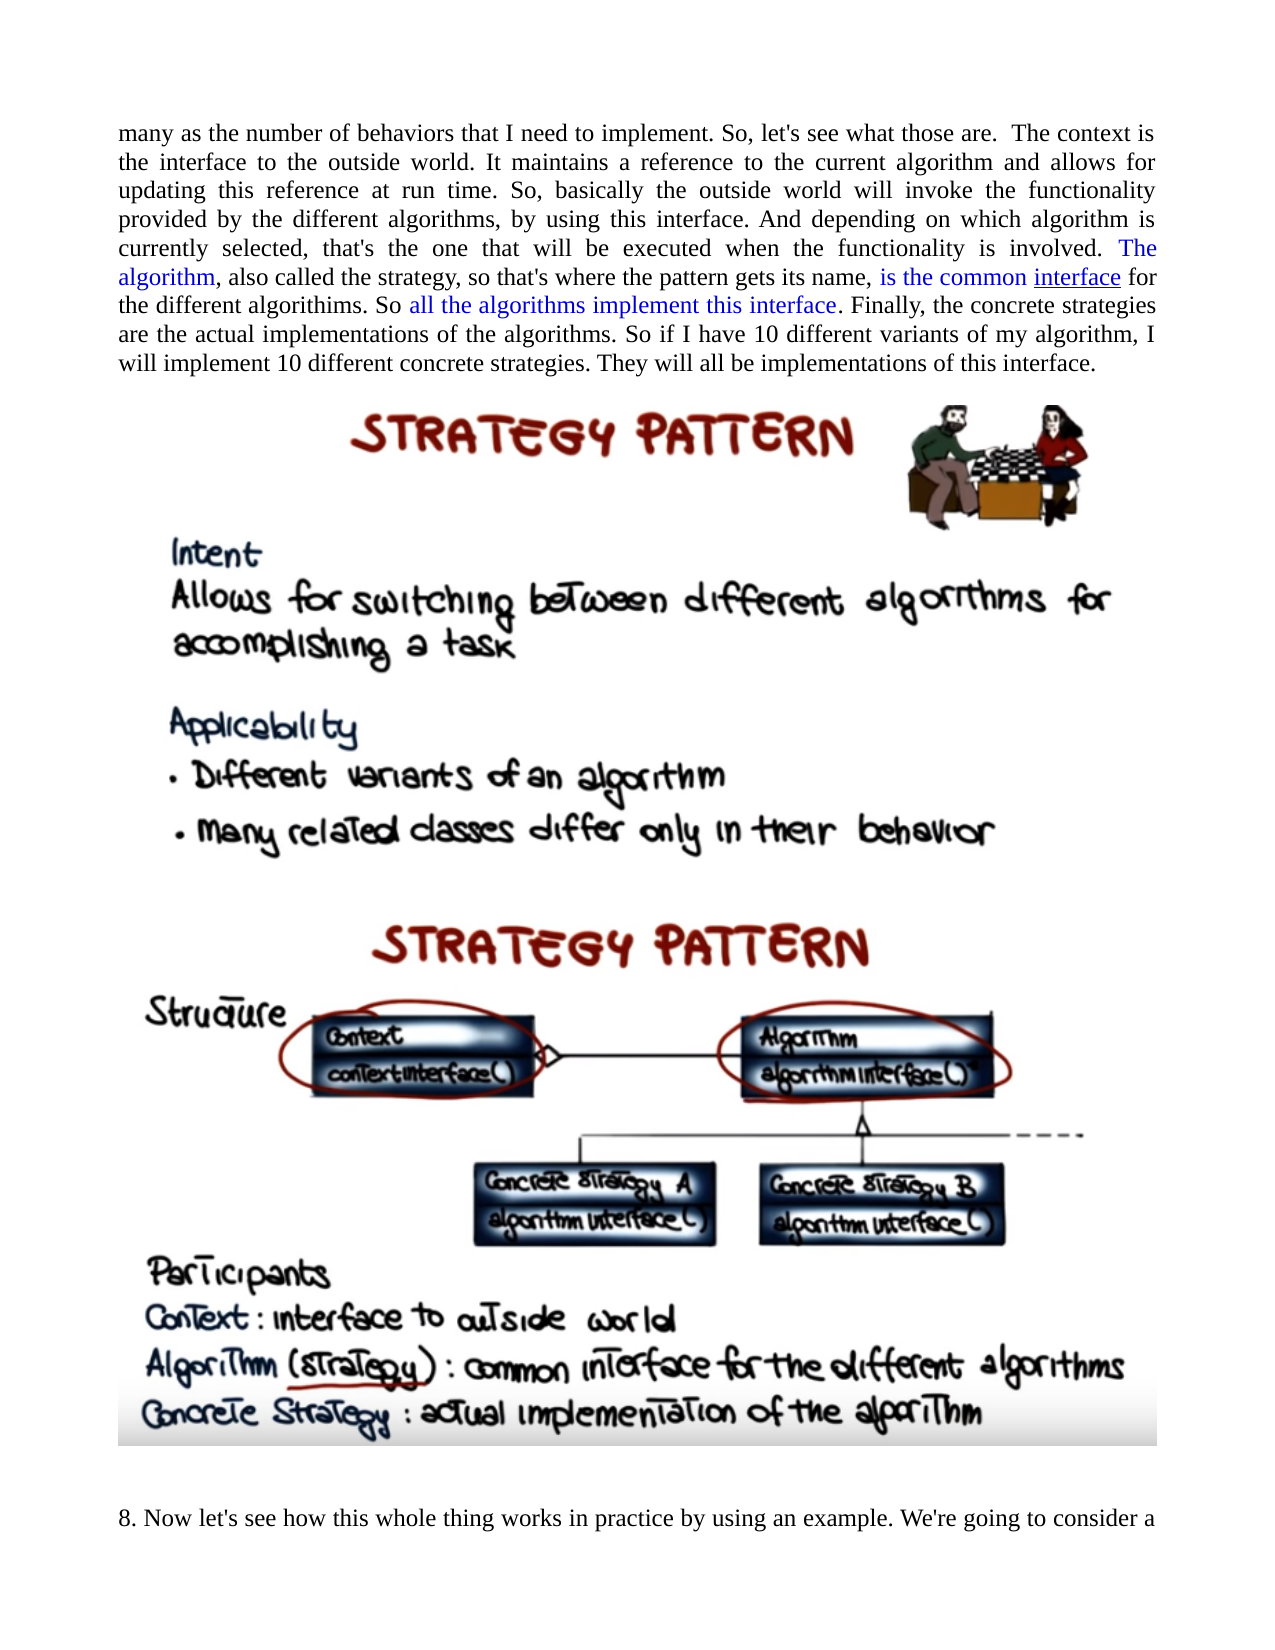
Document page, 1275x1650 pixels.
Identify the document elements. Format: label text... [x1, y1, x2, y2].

text 8. Now let's see how this whole thing works in practice by using an example. We're going to consider a [118, 1503, 1157, 1532]
picture [118, 405, 1157, 863]
picture [118, 920, 1157, 1446]
text many as the number of behaviors that I need to implement. So, let's see what those are. The context is the interface to the outside world. It maintains a reference to the current algorithm and allows for updating this reference at run time. So, basically the outside world will invoke the functionality provided by the different algorithms, by using this interface. And depending on which algorithm is currently selected, that's the one that will be executed when the functionality is involved. The algorithm, also called the strategy, so that's where the pattern gets its name, is the common interface for the different algorithims. So all the algorithms implement this interface. Finally, the concrete strategies are the actual implementations of the algorithms. So if I have 10 different variants of my algorithm, I will implement 10 different concrete strategies. They will all be implementations of this interface. [118, 118, 1157, 377]
